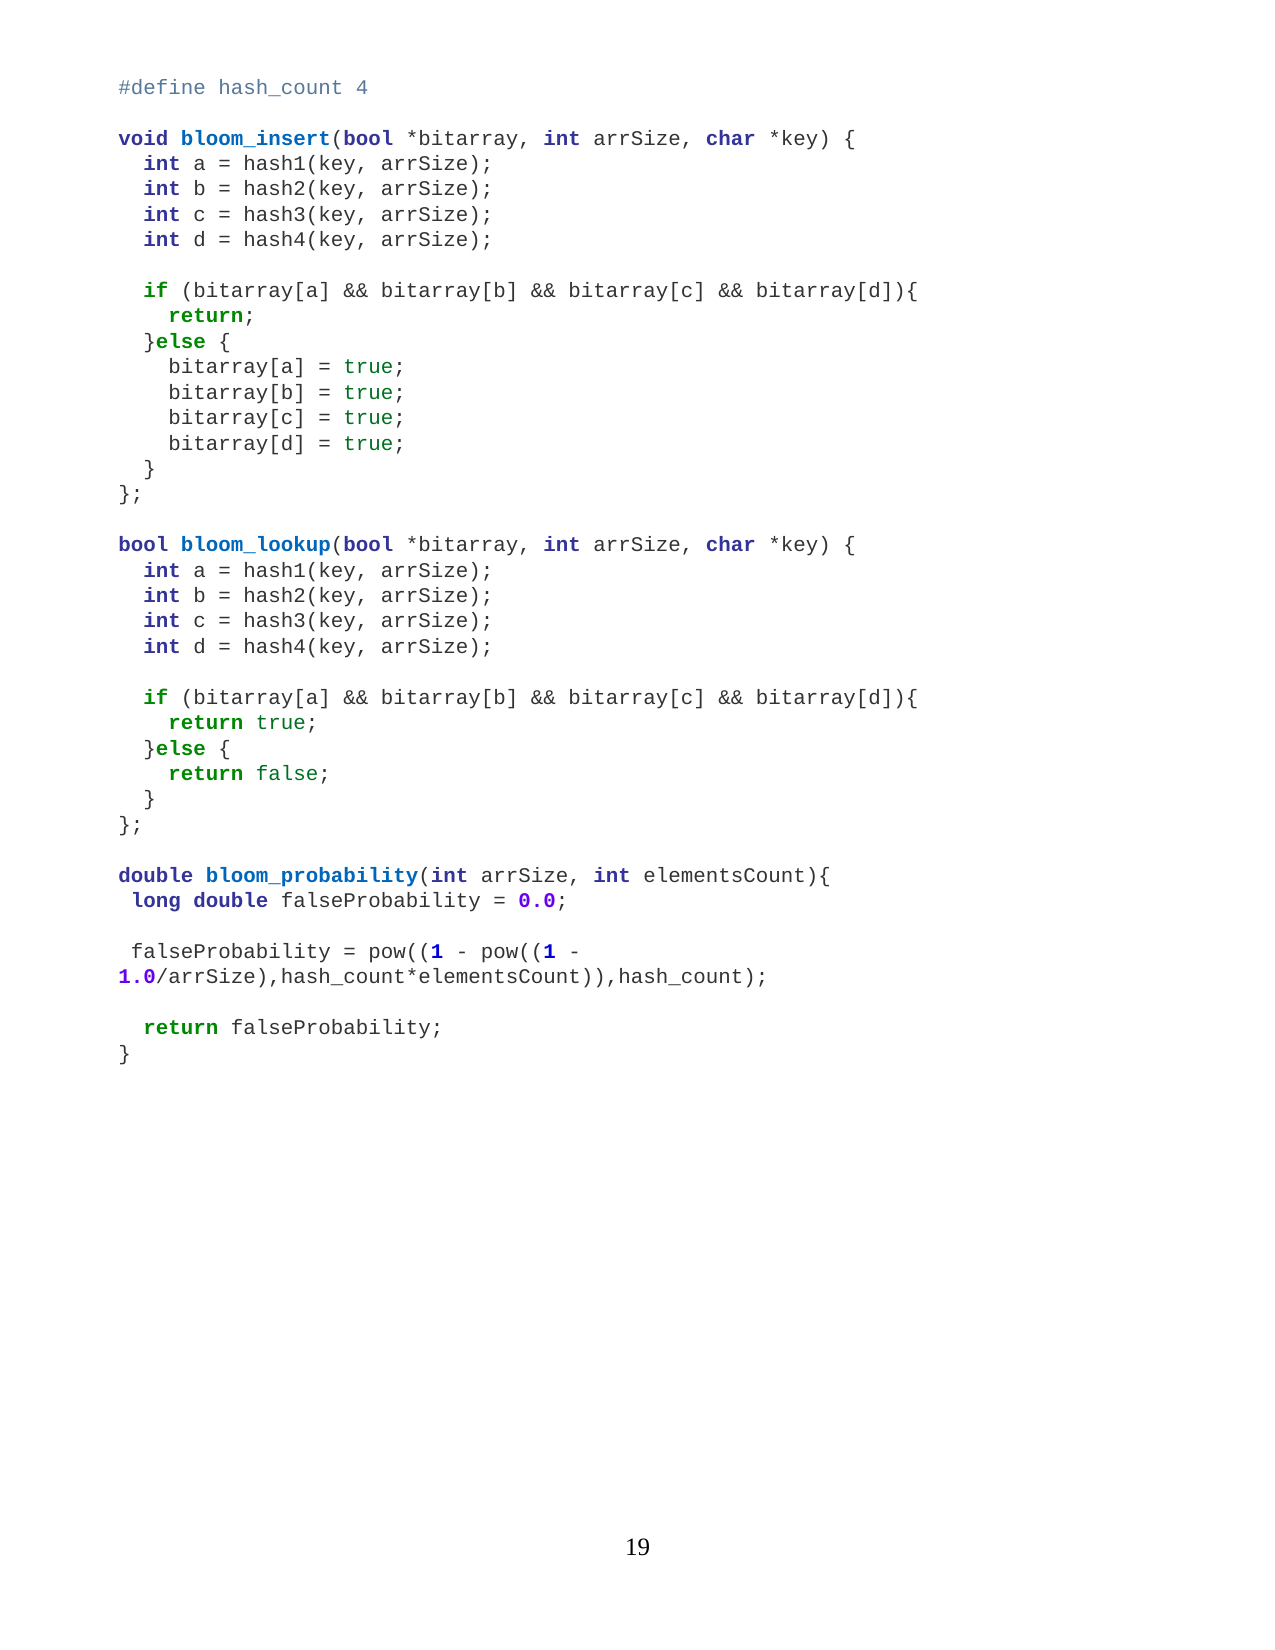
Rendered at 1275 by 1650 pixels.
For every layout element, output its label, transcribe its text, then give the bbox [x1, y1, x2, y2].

text int b = hash2(key, arrSize); [118, 583, 1157, 609]
text bool bloom_lookup(bool *bitarray, int arrSize, char *key) { [118, 532, 1157, 558]
text }; [118, 812, 1157, 837]
text int d = hash4(key, arrSize); [118, 634, 1157, 659]
text int b = hash2(key, arrSize); [118, 177, 1157, 202]
text #define hash_count 4 [118, 75, 1157, 100]
text double bloom_probability(int arrSize, int elementsCount){ [118, 863, 1157, 888]
text return true; [118, 710, 1157, 736]
text int a = hash1(key, arrSize); [118, 558, 1157, 583]
text void bloom_insert(bool *bitarray, int arrSize, char *key) { [118, 126, 1157, 151]
text int d = hash4(key, arrSize); [118, 227, 1157, 253]
text bitarray[d] = true; [118, 431, 1157, 456]
text if (bitarray[a] && bitarray[b] && bitarray[c] && bitarray[d]){ [118, 278, 1157, 304]
text return falseProbability; [118, 1015, 1157, 1041]
text if (bitarray[a] && bitarray[b] && bitarray[c] && bitarray[d]){ [118, 685, 1157, 710]
text }else { [118, 329, 1157, 354]
text return; [118, 304, 1157, 329]
text } [118, 456, 1157, 482]
text bitarray[b] = true; [118, 380, 1157, 405]
text return false; [118, 761, 1157, 787]
text }; [118, 482, 1157, 507]
text } [118, 1041, 1157, 1066]
text } [118, 787, 1157, 812]
text }else { [118, 736, 1157, 761]
text bitarray[c] = true; [118, 405, 1157, 431]
text long double falseProbability = 0.0; [118, 888, 1157, 914]
text falseProbability = pow((1 - pow((1 - 1.0/arrSize),hash_count*elementsCount)),hash_count); [118, 939, 1157, 990]
text int c = hash3(key, arrSize); [118, 609, 1157, 634]
text int c = hash3(key, arrSize); [118, 202, 1157, 227]
text bitarray[a] = true; [118, 354, 1157, 380]
text int a = hash1(key, arrSize); [118, 151, 1157, 177]
